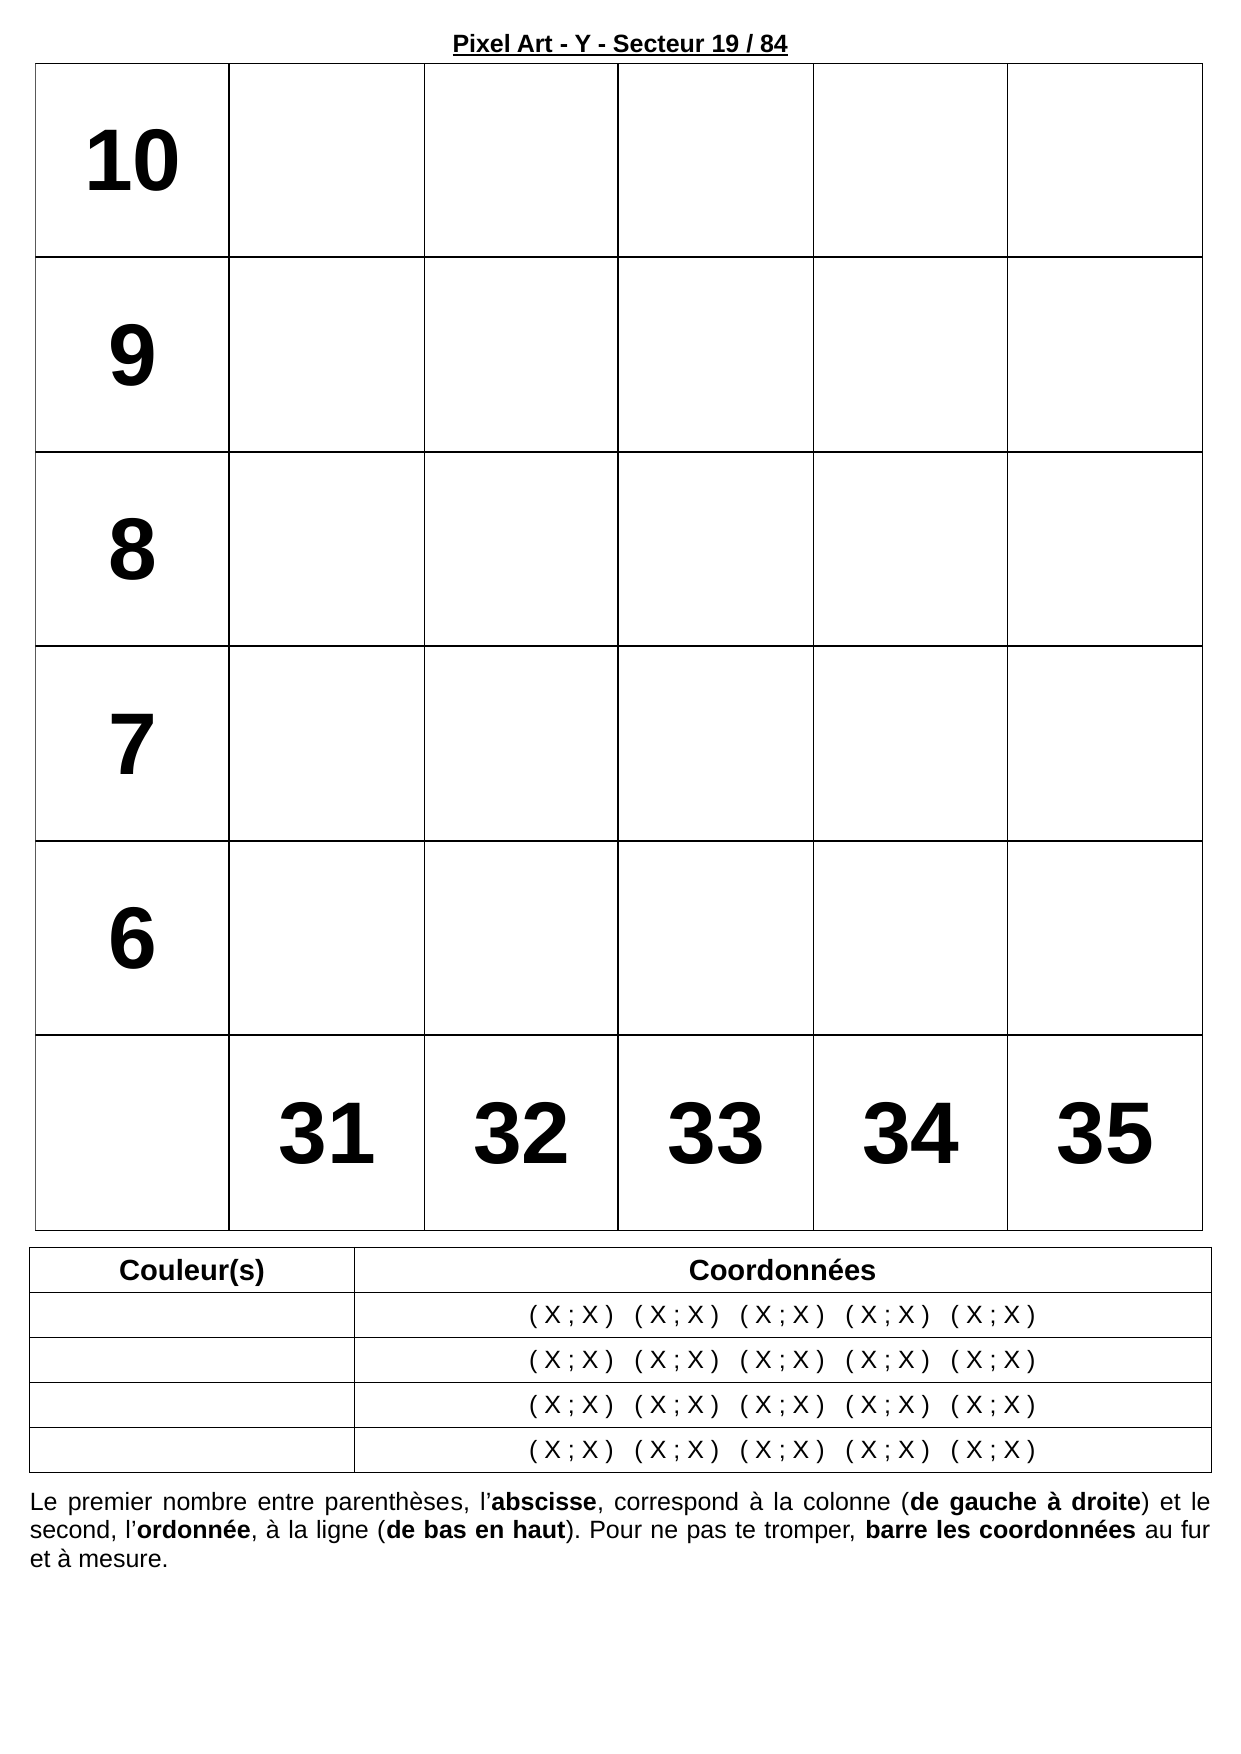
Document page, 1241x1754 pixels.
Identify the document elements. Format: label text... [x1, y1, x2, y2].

table_header Couleur(s) [30, 1248, 354, 1292]
table_cell [30, 1293, 354, 1337]
table_cell ( X ; X ) ( X ; X ) ( X ; X ) ( X ; X ) ( X ; X ) [355, 1293, 1211, 1337]
table_cell ( X ; X ) ( X ; X ) ( X ; X ) ( X ; X ) ( X ; X ) [355, 1428, 1211, 1472]
table_header Coordonnées [355, 1248, 1211, 1292]
table_cell ( X ; X ) ( X ; X ) ( X ; X ) ( X ; X ) ( X ; X ) [355, 1338, 1211, 1382]
table_cell [30, 1383, 354, 1427]
text Pixel Art - Y - Secteur 19 / 84 [29, 29, 1211, 58]
text Le premier nombre entre parenthèses, l’abscisse, correspond à la colonne (de gauche à droite) et le second, l’ordonnée, à la ligne (de bas en haut). Pour ne pas te tromper, barre les coordonnées au fur et à mesure. [29, 1487, 1211, 1573]
table_cell ( X ; X ) ( X ; X ) ( X ; X ) ( X ; X ) ( X ; X ) [355, 1383, 1211, 1427]
table_cell [30, 1338, 354, 1382]
table_cell [30, 1428, 354, 1472]
